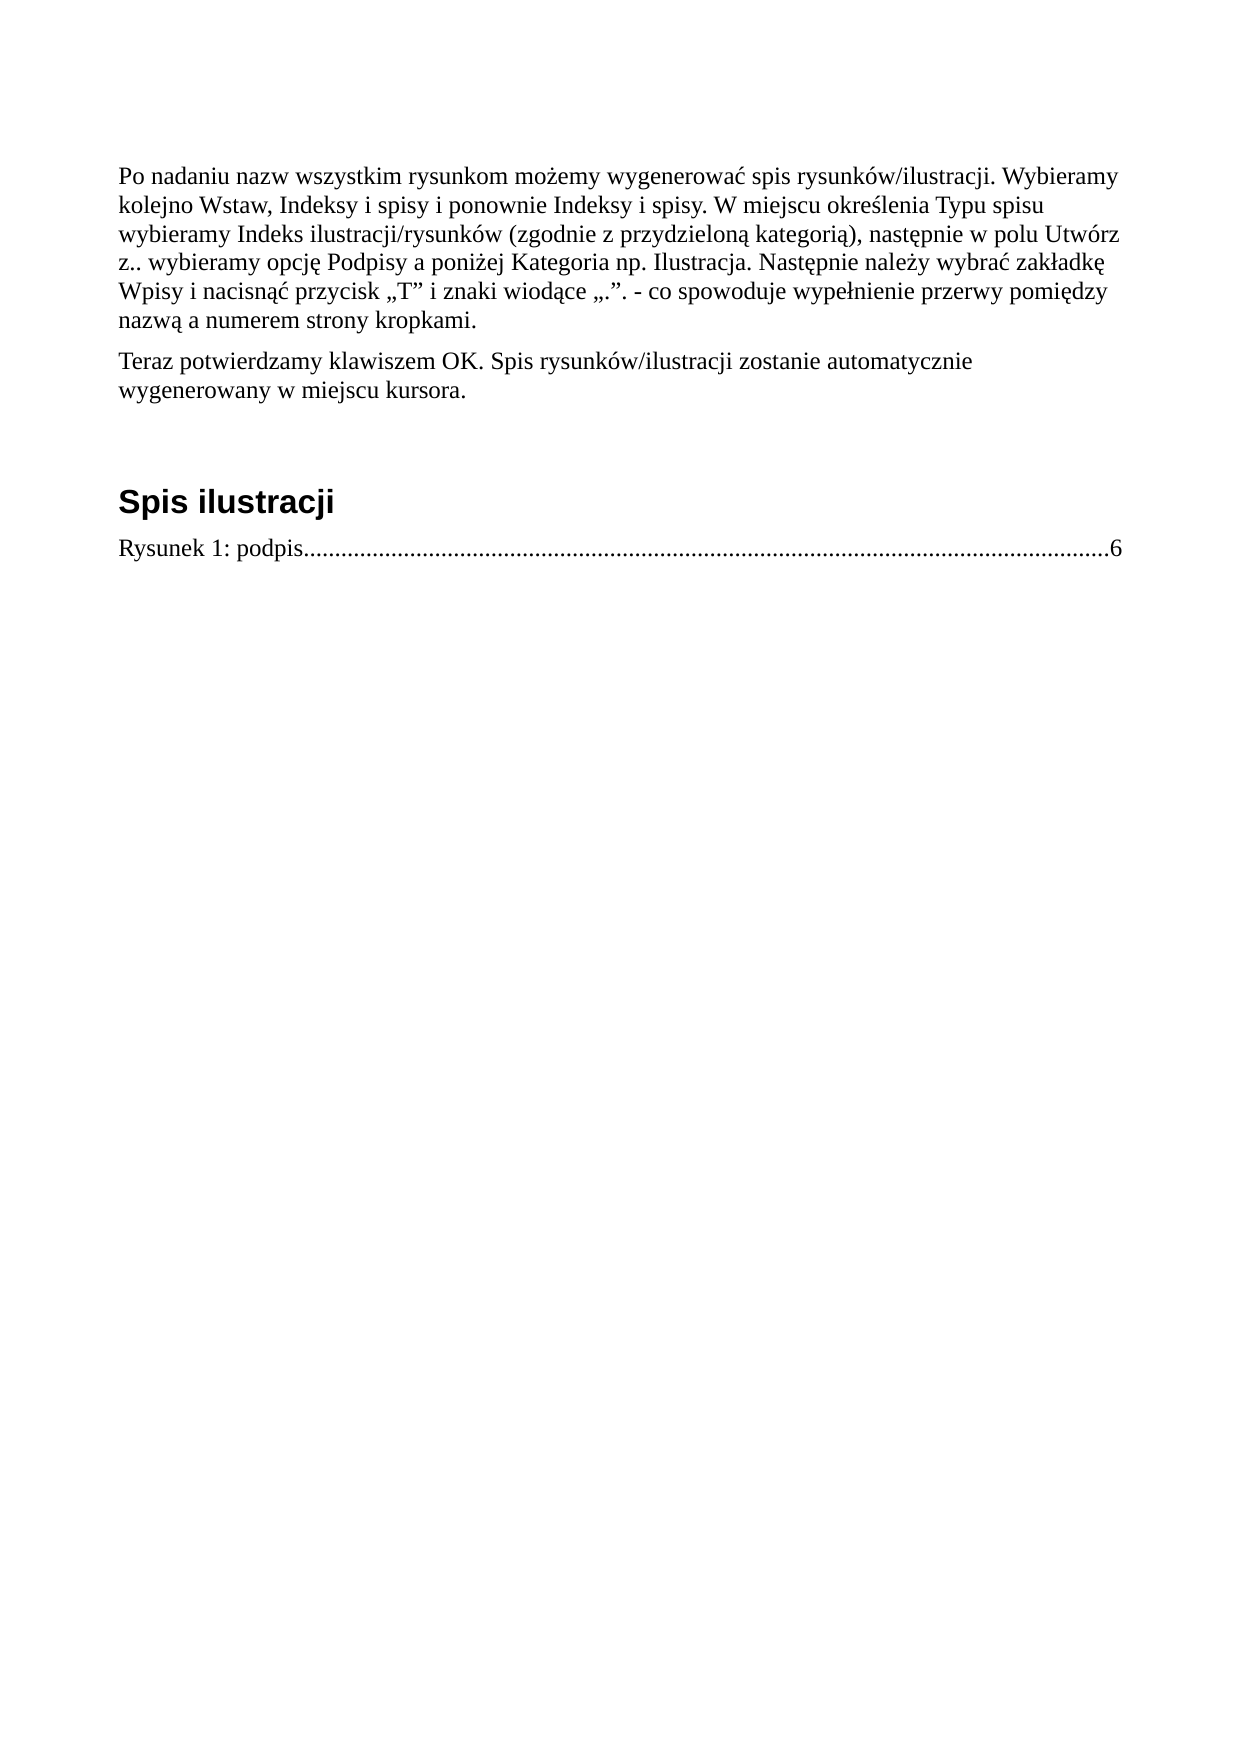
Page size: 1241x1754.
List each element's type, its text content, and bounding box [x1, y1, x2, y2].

subtitle Spis ilustracji [118, 482, 1122, 521]
text Teraz potwierdzamy klawiszem OK. Spis rysunków/ilustracji zostanie automatycznie wygenerowany w miejscu kursora. [118, 346, 1122, 404]
text Po nadaniu nazw wszystkim rysunkom możemy wygenerować spis rysunków/ilustracji. Wybieramy kolejno Wstaw, Indeksy i spisy i ponownie Indeksy i spisy. W miejscu określenia Typu spisu wybieramy Indeks ilustracji/rysunków (zgodnie z przydzieloną kategorią), następnie w polu Utwórz z.. wybieramy opcję Podpisy a poniżej Kategoria np. Ilustracja. Następnie należy wybrać zakładkę Wpisy i nacisnąć przycisk „T” i znaki wiodące „.”. - co spowoduje wypełnienie przerwy pomiędzy nazwą a numerem strony kropkami. [118, 161, 1122, 334]
text Rysunek 1: podpis 6 [118, 533, 1122, 562]
